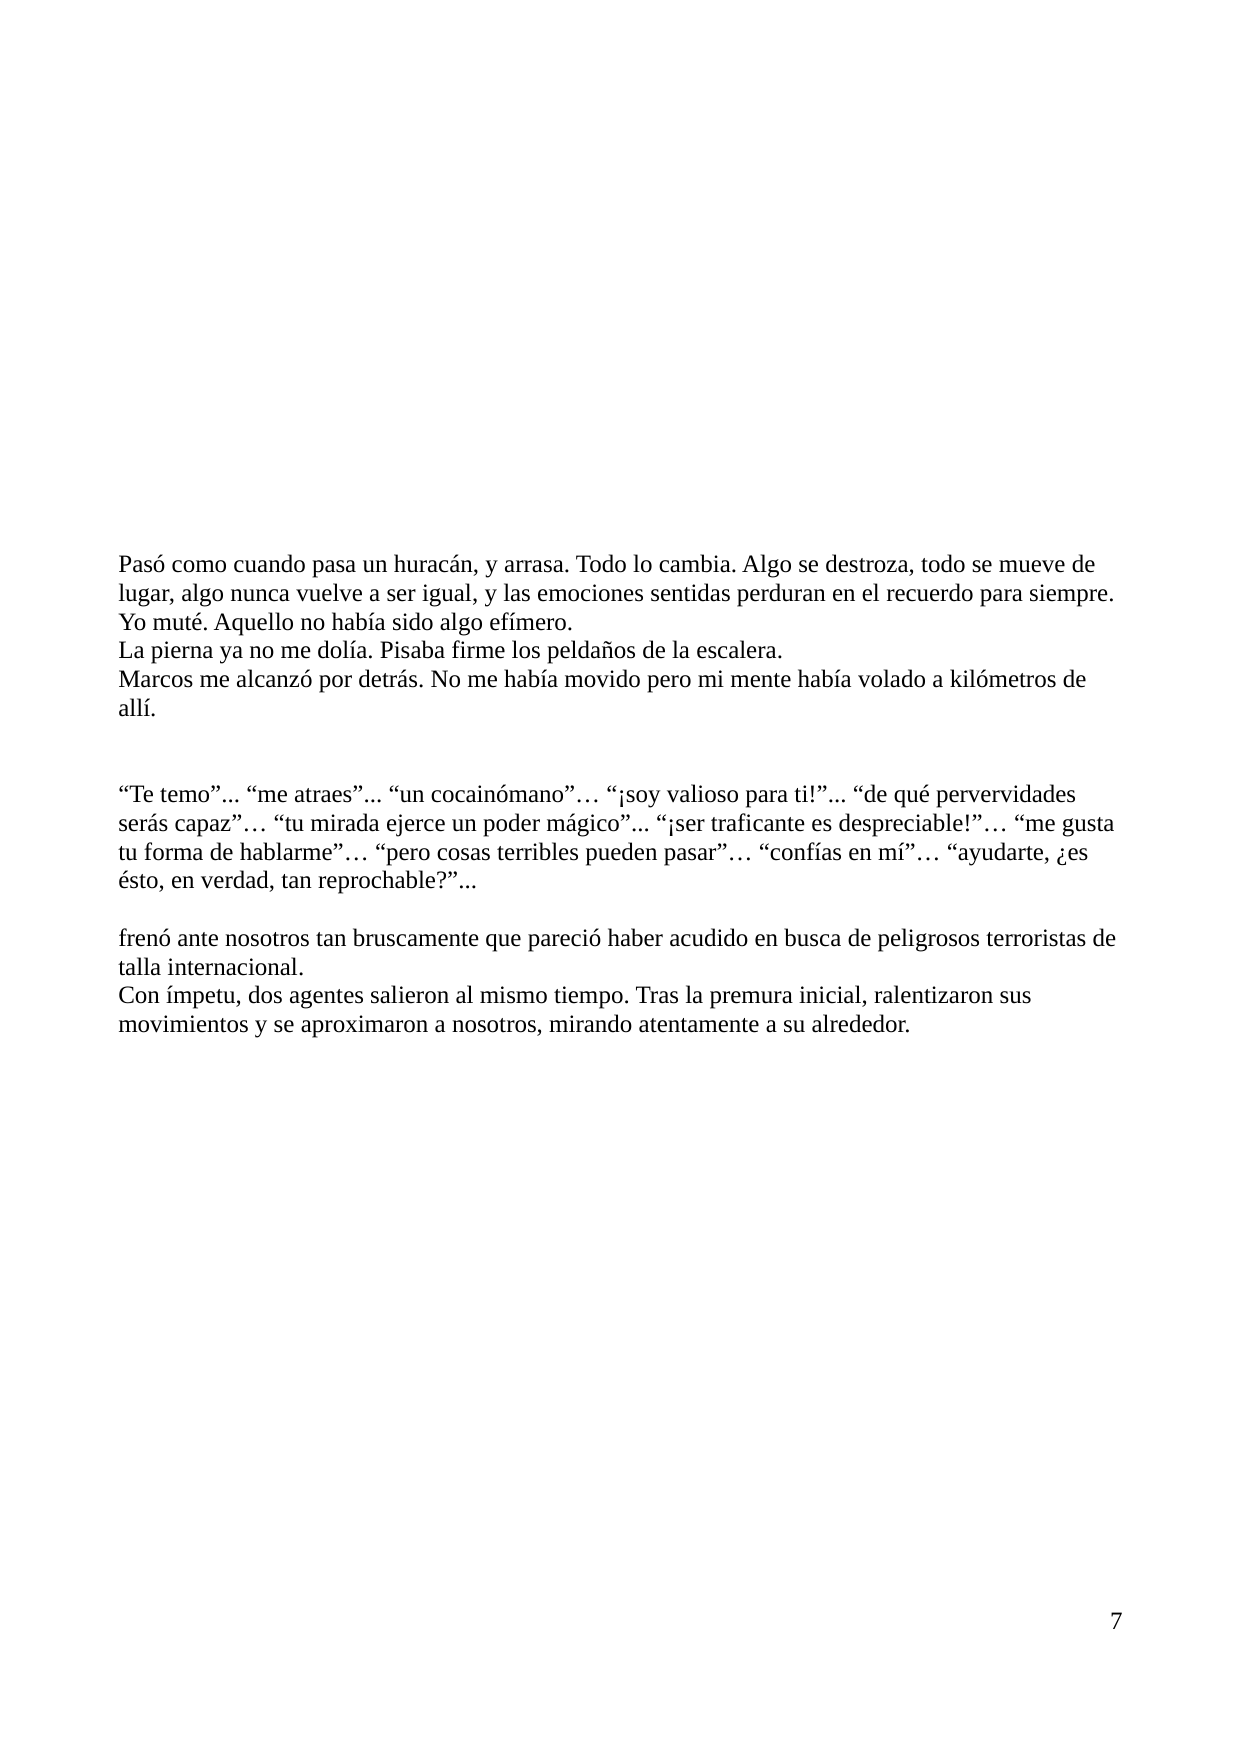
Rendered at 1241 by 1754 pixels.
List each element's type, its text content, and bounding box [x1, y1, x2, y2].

text “Te temo”... “me atraes”... “un cocainómano”… “¡soy valioso para ti!”... “de qué pervervidades serás capaz”… “tu mirada ejerce un poder mágico”... “¡ser traficante es despreciable!”… “me gusta tu forma de hablarme”… “pero cosas terribles pueden pasar”… “confías en mí”… “ayudarte, ¿es ésto, en verdad, tan reprochable?”... [118, 779, 1122, 894]
text La pierna ya no me dolía. Pisaba firme los peldaños de la escalera. [118, 636, 1122, 664]
text frenó ante nosotros tan bruscamente que pareció haber acudido en busca de peligrosos terroristas de talla internacional. [118, 923, 1122, 981]
text Con ímpetu, dos agentes salieron al mismo tiempo. Tras la premura inicial, ralentizaron sus movimientos y se aproximaron a nosotros, mirando atentamente a su alrededor. [118, 981, 1122, 1038]
text Marcos me alcanzó por detrás. No me había movido pero mi mente había volado a kilómetros de allí. [118, 664, 1122, 722]
text Yo muté. Aquello no había sido algo efímero. [118, 607, 1122, 636]
text Pasó como cuando pasa un huracán, y arrasa. Todo lo cambia. Algo se destroza, todo se mueve de lugar, algo nunca vuelve a ser igual, y las emociones sentidas perduran en el recuerdo para siempre. [118, 549, 1122, 607]
